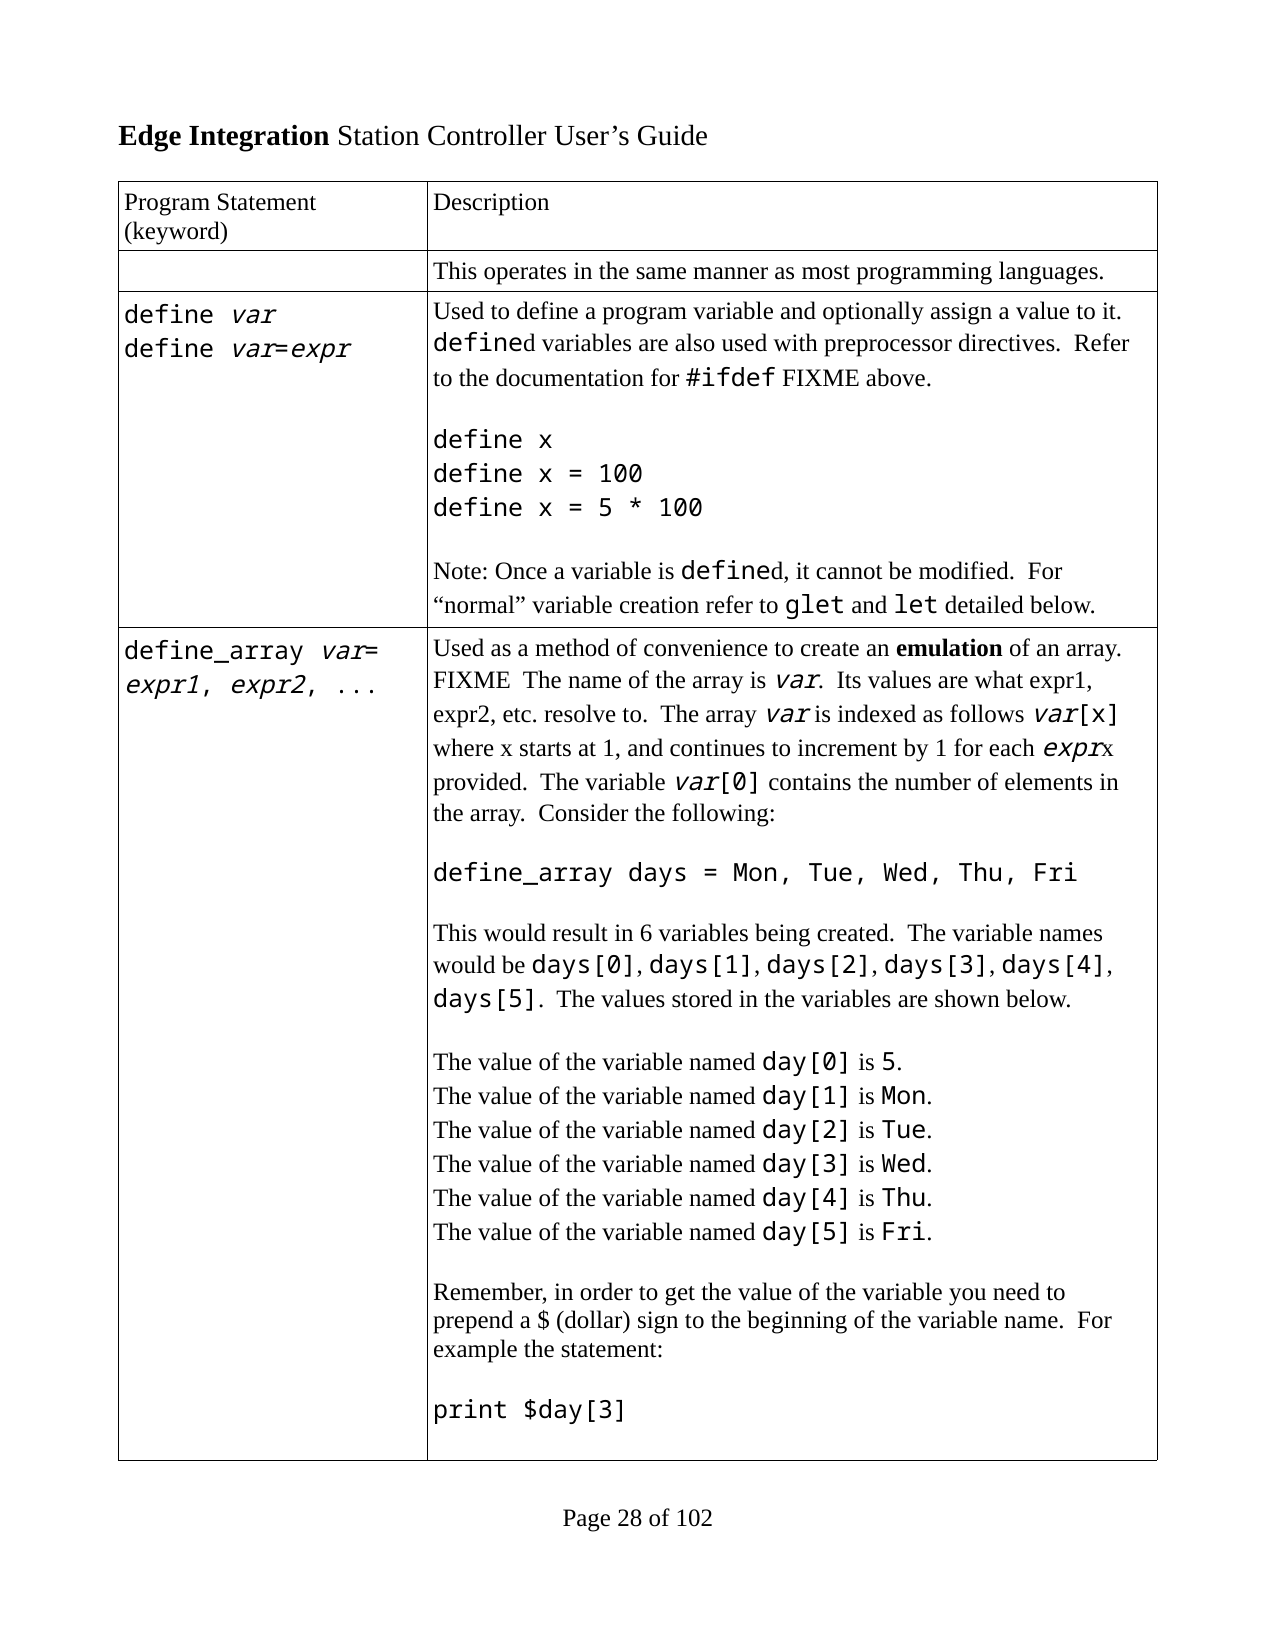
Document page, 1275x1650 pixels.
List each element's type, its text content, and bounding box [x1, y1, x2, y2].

table_cell define var define var=expr [119, 292, 427, 627]
table_cell define_array var= expr1, expr2, ... [119, 628, 427, 1460]
table_cell [119, 251, 427, 291]
table_header Description [428, 182, 1157, 250]
table_cell Used as a method of convenience to create an emulation of an array. FIXME The name of the array is var. Its values are what expr1, expr2, etc. resolve to. The array var is indexed as follows var[x] where x starts at 1, and continues to increment by 1 for each exprx provided. The variable var[0] contains the number of elements in the array. Consider the following: define_array days = Mon, Tue, Wed, Thu, Fri This would result in 6 variables being created. The variable names would be days[0], days[1], days[2], days[3], days[4], days[5]. The values stored in the variables are shown below. The value of the variable named day[0] is 5. The value of the variable named day[1] is Mon. The value of the variable named day[2] is Tue. The value of the variable named day[3] is Wed. The value of the variable named day[4] is Thu. The value of the variable named day[5] is Fri. Remember, in order to get the value of the variable you need to prepend a $ (dollar) sign to the beginning of the variable name. For example the statement: print $day[3] [428, 628, 1157, 1460]
table_header Program Statement (keyword) [119, 182, 427, 250]
table_cell Used to define a program variable and optionally assign a value to it. defined variables are also used with preprocessor directives. Refer to the documentation for #ifdef FIXME above. define x define x = 100 define x = 5 * 100 Note: Once a variable is defined, it cannot be modified. For “normal” variable creation refer to glet and let detailed below. [428, 292, 1157, 627]
table_cell This operates in the same manner as most programming languages. [428, 251, 1157, 291]
